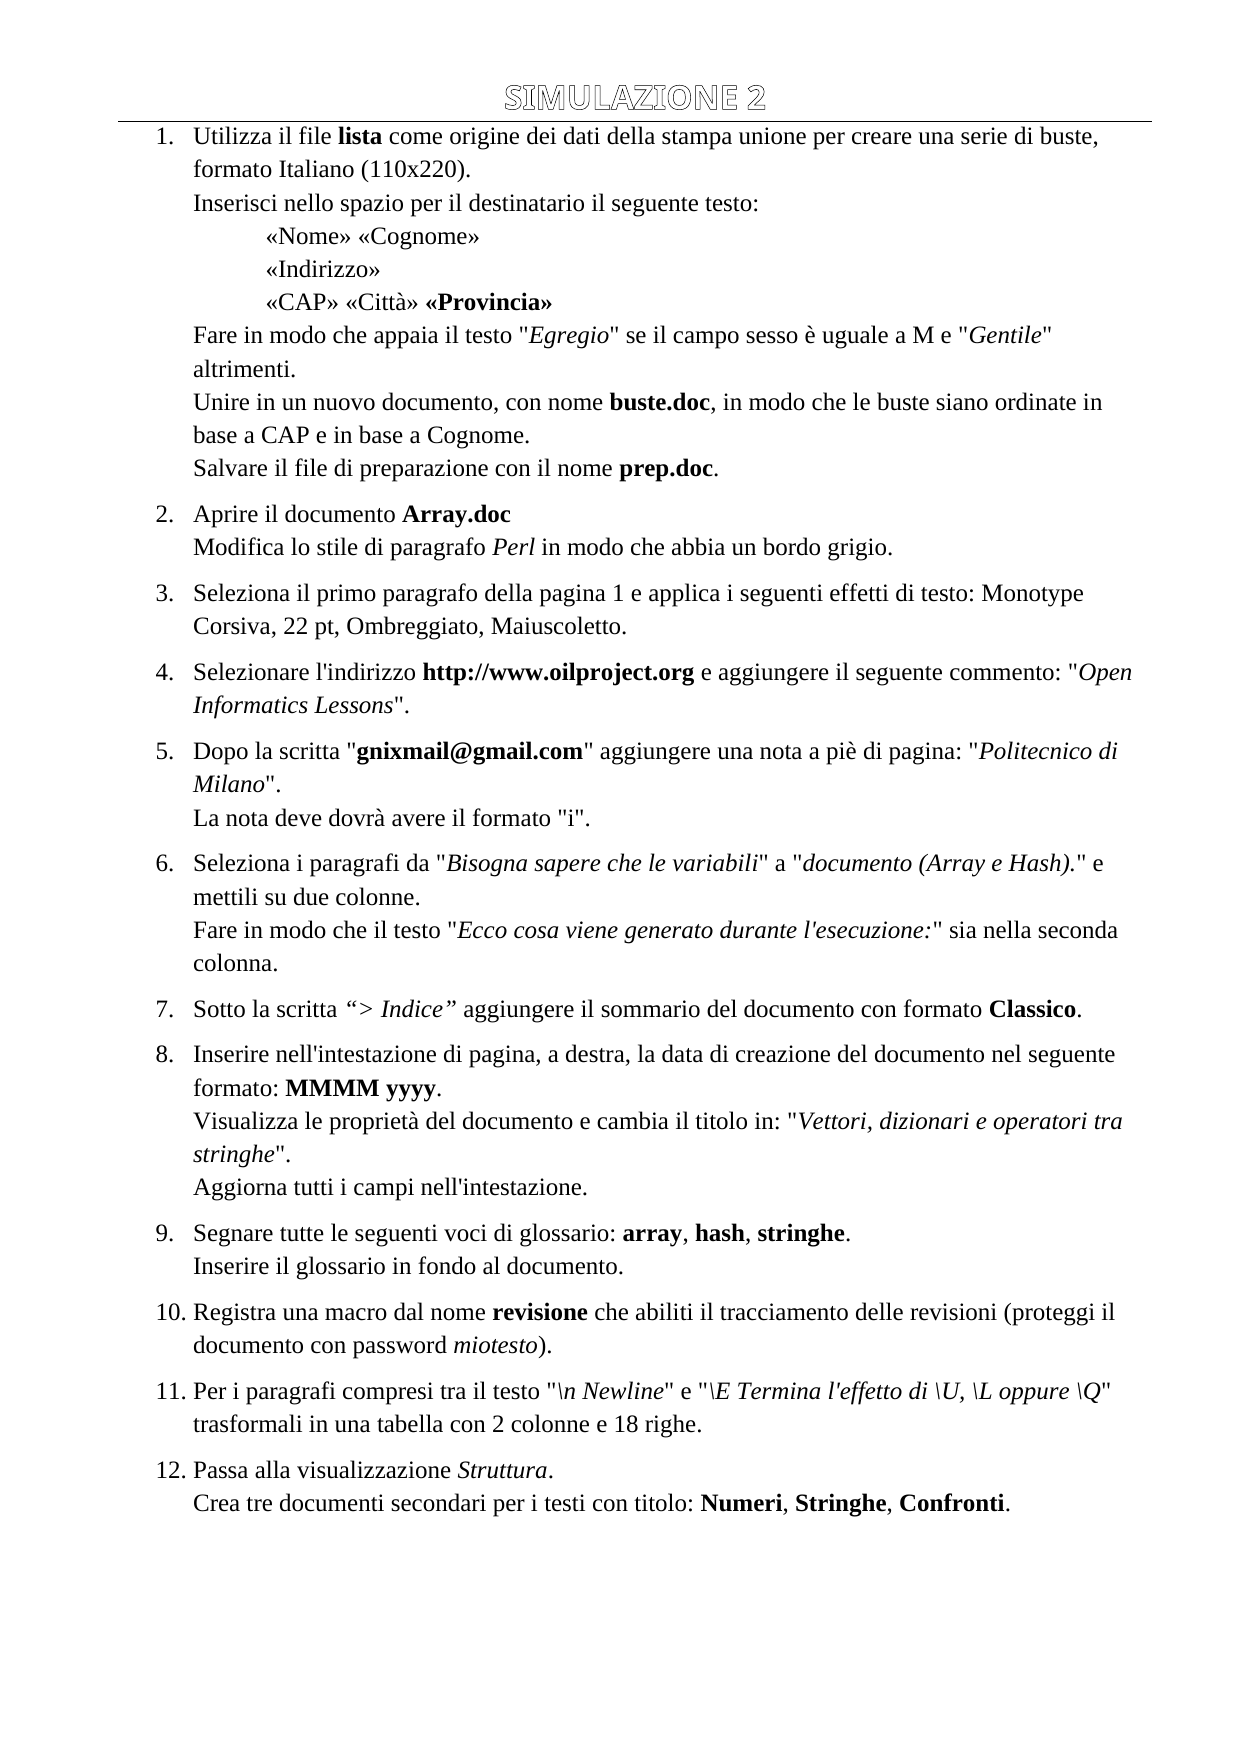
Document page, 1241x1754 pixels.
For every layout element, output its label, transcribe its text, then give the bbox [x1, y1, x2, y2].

list Per i paragrafi compresi tra il testo "\n Newline" e "\E Termina l'effetto di \U, \L oppure \Q" trasformali in una tabella con 2 colonne e 18 righe. [155, 1377, 1152, 1438]
list Seleziona i paragrafi da "Bisogna sapere che le variabili" a "documento (Array e Hash)." e mettili su due colonne. Fare in modo che il testo "Ecco cosa viene generato durante l'esecuzione:" sia nella seconda colonna. [155, 849, 1152, 977]
list Utilizza il file lista come origine dei dati della stampa unione per creare una serie di buste, formato Italiano (110x220). Inserisci nello spazio per il destinatario il seguente testo: «Nome» «Cognome» «Indirizzo» «CAP» «Città» «Provincia» Fare in modo che appaia il testo "Egregio" se il campo sesso è uguale a M e "Gentile" altrimenti. Unire in un nuovo documento, con nome buste.doc, in modo che le buste siano ordinate in base a CAP e in base a Cognome. Salvare il file di preparazione con il nome prep.doc. [155, 122, 1152, 482]
list Segnare tutte le seguenti voci di glossario: array, hash, stringhe. Inserire il glossario in fondo al documento. [155, 1219, 1152, 1280]
list Registra una macro dal nome revisione che abiliti il tracciamento delle revisioni (proteggi il documento con password miotesto). [155, 1298, 1152, 1359]
list Selezionare l'indirizzo http://www.oilproject.org e aggiungere il seguente commento: "Open Informatics Lessons". [155, 658, 1152, 719]
list Sotto la scritta “> Indice” aggiungere il sommario del documento con formato Classico. [155, 995, 1152, 1022]
list Passa alla visualizzazione Struttura. Crea tre documenti secondari per i testi con titolo: Numeri, Stringhe, Confronti. [155, 1456, 1152, 1517]
list Inserire nell'intestazione di pagina, a destra, la data di creazione del documento nel seguente formato: MMMM yyyy. Visualizza le proprietà del documento e cambia il titolo in: "Vettori, dizionari e operatori tra stringhe". Aggiorna tutti i campi nell'intestazione. [155, 1041, 1152, 1201]
list Seleziona il primo paragrafo della pagina 1 e applica i seguenti effetti di testo: Monotype Corsiva, 22 pt, Ombreggiato, Maiuscoletto. [155, 579, 1152, 640]
list Aprire il documento Array.doc Modifica lo stile di paragrafo Perl in modo che abbia un bordo grigio. [155, 500, 1152, 561]
list Dopo la scritta "gnixmail@gmail.com" aggiungere una nota a piè di pagina: "Politecnico di Milano". La nota deve dovrà avere il formato "i". [155, 737, 1152, 831]
